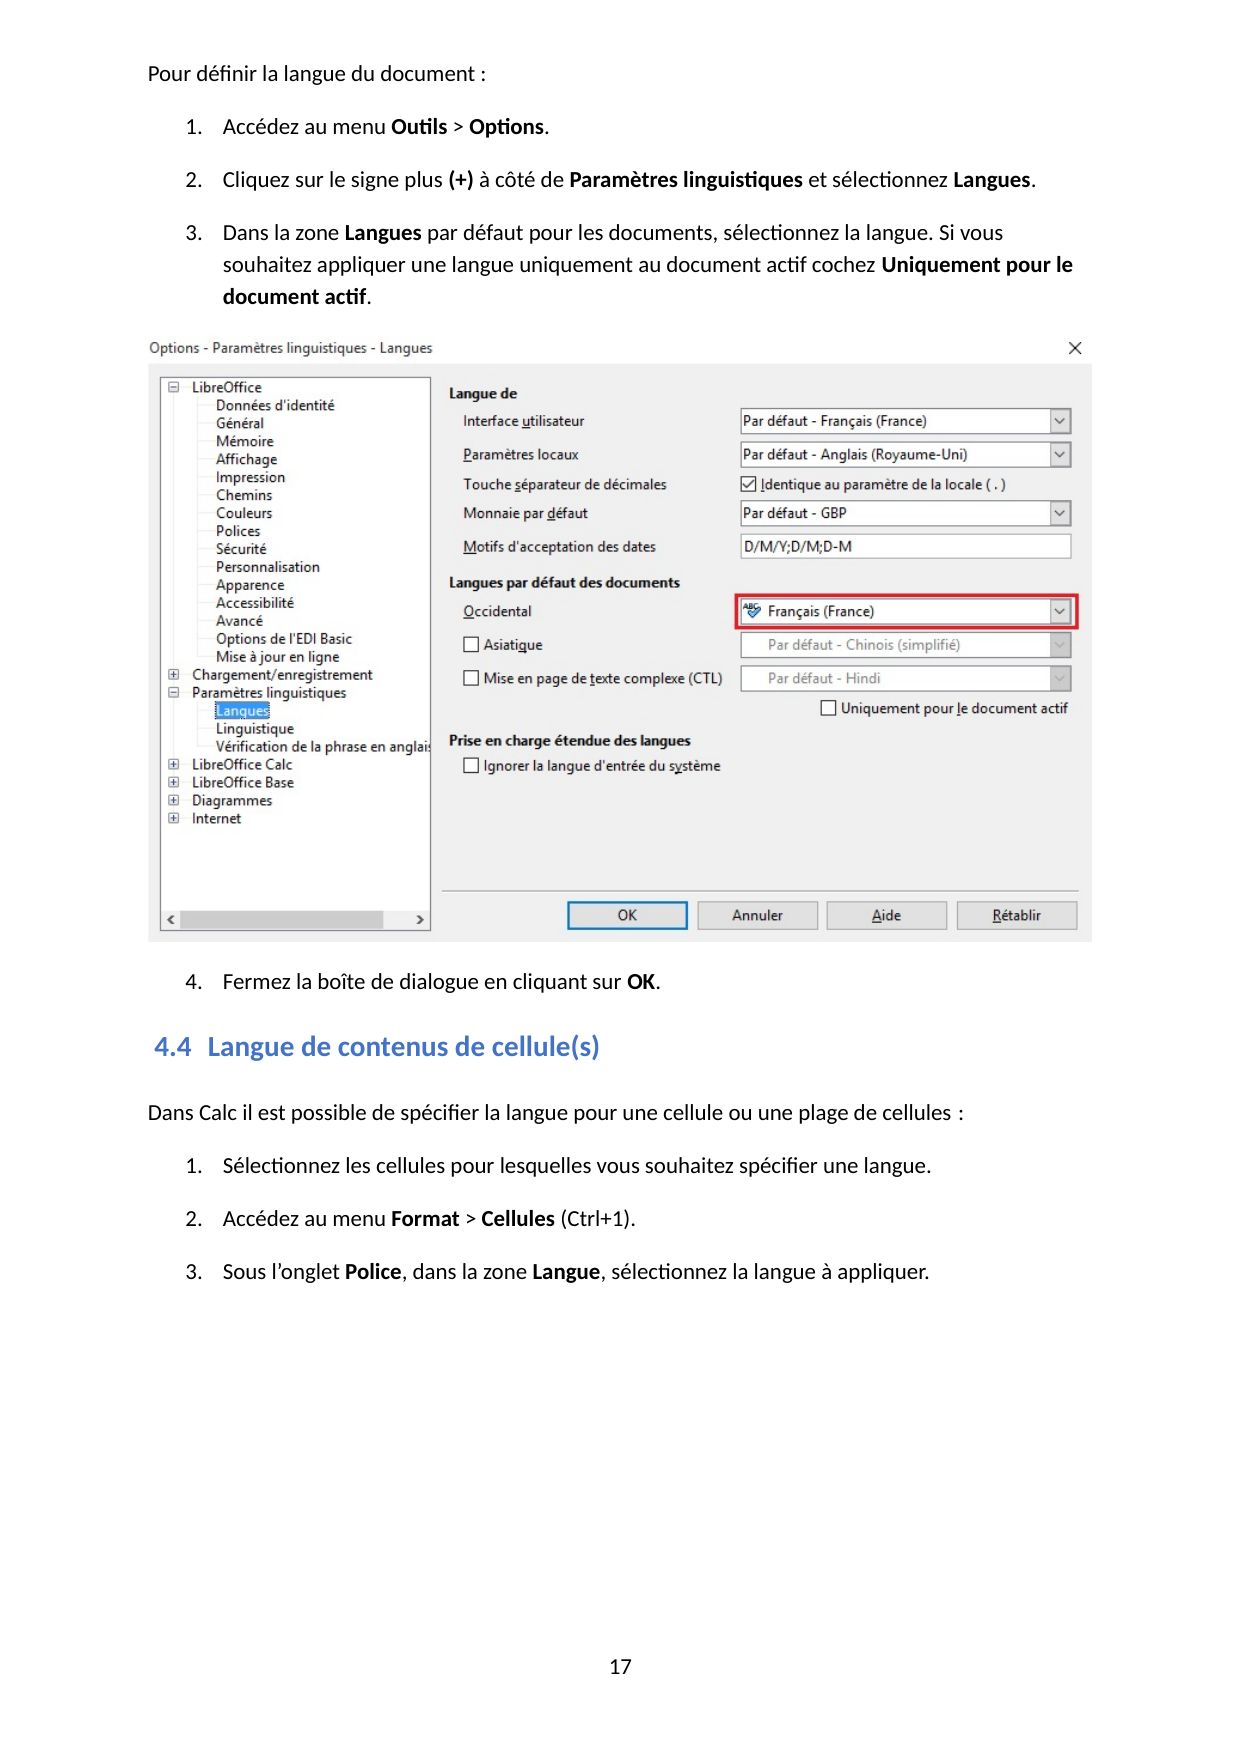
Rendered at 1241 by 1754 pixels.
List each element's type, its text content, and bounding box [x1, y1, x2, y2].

list Fermez la boîte de dialogue en cliquant sur OK. [185, 967, 1093, 995]
picture [148, 335, 1092, 942]
text Dans Calc il est possible de spécifier la langue pour une cellule ou une plage de cellules : [148, 1098, 1093, 1126]
subtitle Langue de contenus de cellule(s) [148, 1028, 1093, 1064]
list Dans la zone Langues par défaut pour les documents, sélectionnez la langue. Si vous souhaitez appliquer une langue uniquement au document actif cochez Uniquement pour le document actif. [185, 218, 1093, 311]
list Accédez au menu Format > Cellules (Ctrl+1). [185, 1204, 1093, 1232]
list Sous l’onglet Police, dans la zone Langue, sélectionnez la langue à appliquer. [185, 1257, 1093, 1285]
list Cliquez sur le signe plus (+) à côté de Paramètres linguistiques et sélectionnez Langues. [185, 165, 1093, 193]
list Accédez au menu Outils > Options. [185, 112, 1093, 140]
list Sélectionnez les cellules pour lesquelles vous souhaitez spécifier une langue. [185, 1151, 1093, 1179]
text Pour définir la langue du document : [148, 59, 1093, 87]
